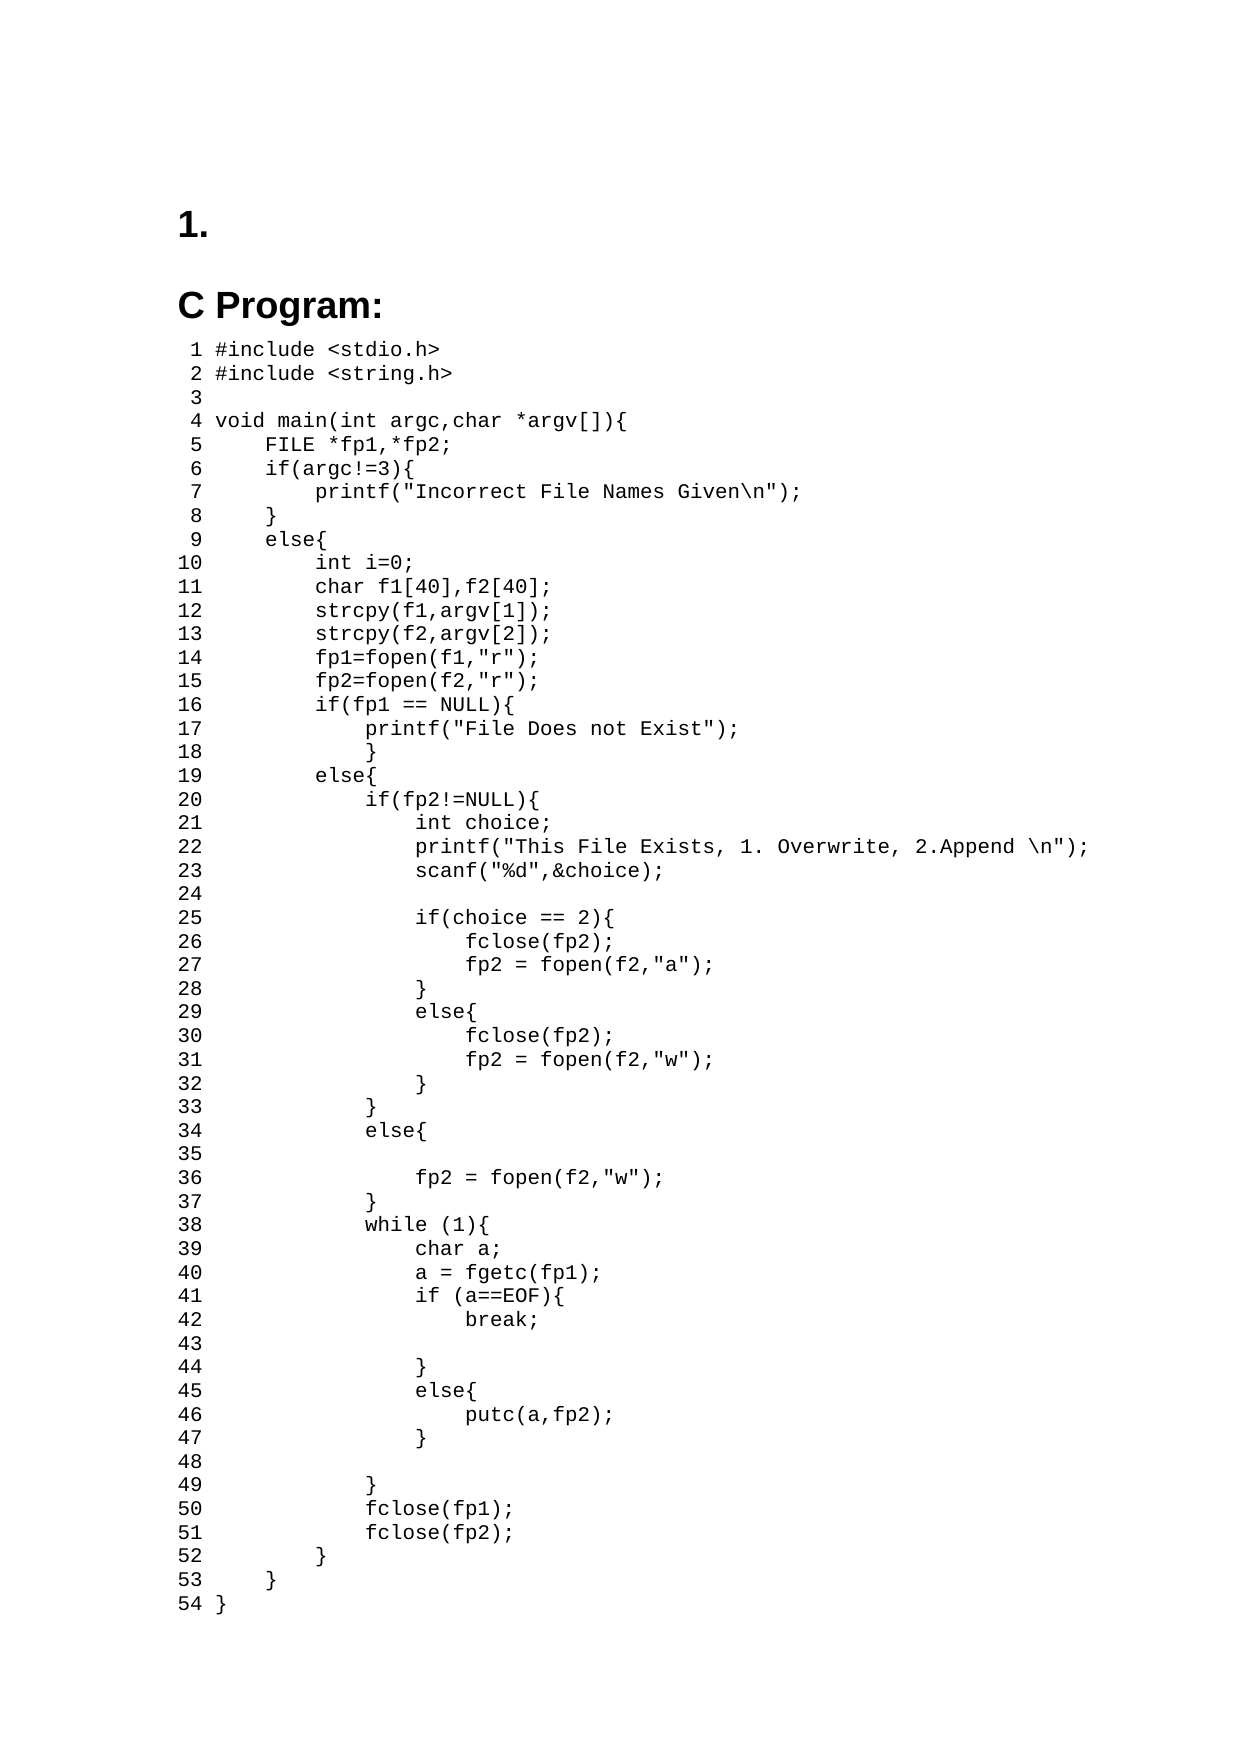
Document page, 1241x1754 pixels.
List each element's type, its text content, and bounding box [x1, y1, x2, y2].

text 34 else{ [177, 1120, 1122, 1143]
text 23 scanf("%d",&choice); [177, 860, 1122, 883]
text 12 strcpy(f1,argv[1]); [177, 599, 1122, 623]
text 50 fclose(fp1); [177, 1498, 1122, 1522]
text 35 [177, 1143, 1122, 1167]
text 28 } [177, 978, 1122, 1002]
text 48 [177, 1451, 1122, 1474]
text 18 } [177, 741, 1122, 765]
text 46 putc(a,fp2); [177, 1403, 1122, 1427]
text 21 int choice; [177, 812, 1122, 836]
text 31 fp2 = fopen(f2,"w"); [177, 1049, 1122, 1072]
text 24 [177, 883, 1122, 907]
text 7 printf("Incorrect File Names Given\n"); [177, 481, 1122, 505]
text 16 if(fp1 == NULL){ [177, 694, 1122, 718]
text 3 [177, 387, 1122, 410]
text 22 printf("This File Exists, 1. Overwrite, 2.Append \n"); [177, 836, 1122, 860]
text 36 fp2 = fopen(f2,"w"); [177, 1167, 1122, 1191]
text 1 #include <stdio.h> [177, 339, 1122, 363]
text 53 } [177, 1569, 1122, 1593]
text 8 } [177, 505, 1122, 529]
text 39 char a; [177, 1238, 1122, 1262]
text 41 if (a==EOF){ [177, 1285, 1122, 1309]
text 33 } [177, 1096, 1122, 1120]
text 38 while (1){ [177, 1214, 1122, 1238]
text 27 fp2 = fopen(f2,"a"); [177, 954, 1122, 978]
text 40 a = fgetc(fp1); [177, 1262, 1122, 1285]
text 44 } [177, 1356, 1122, 1380]
text 29 else{ [177, 1002, 1122, 1025]
text 43 [177, 1333, 1122, 1356]
text 45 else{ [177, 1380, 1122, 1403]
text 42 break; [177, 1309, 1122, 1333]
text 37 } [177, 1191, 1122, 1214]
text 13 strcpy(f2,argv[2]); [177, 623, 1122, 647]
text 19 else{ [177, 765, 1122, 789]
text 5 FILE *fp1,*fp2; [177, 434, 1122, 458]
text 51 fclose(fp2); [177, 1522, 1122, 1545]
text 6 if(argc!=3){ [177, 458, 1122, 481]
subtitle 1. [177, 202, 1122, 246]
text 4 void main(int argc,char *argv[]){ [177, 410, 1122, 434]
text 49 } [177, 1474, 1122, 1498]
text 52 } [177, 1545, 1122, 1569]
text 32 } [177, 1072, 1122, 1096]
text 10 int i=0; [177, 552, 1122, 576]
text 47 } [177, 1427, 1122, 1451]
text 26 fclose(fp2); [177, 931, 1122, 954]
text 15 fp2=fopen(f2,"r"); [177, 671, 1122, 694]
text 30 fclose(fp2); [177, 1025, 1122, 1049]
text 20 if(fp2!=NULL){ [177, 789, 1122, 812]
text 9 else{ [177, 529, 1122, 552]
text 54 } [177, 1593, 1122, 1616]
text 25 if(choice == 2){ [177, 907, 1122, 931]
subtitle C Program: [177, 283, 1122, 327]
text 11 char f1[40],f2[40]; [177, 576, 1122, 599]
text 2 #include <string.h> [177, 363, 1122, 387]
text 14 fp1=fopen(f1,"r"); [177, 647, 1122, 671]
text 17 printf("File Does not Exist"); [177, 718, 1122, 741]
